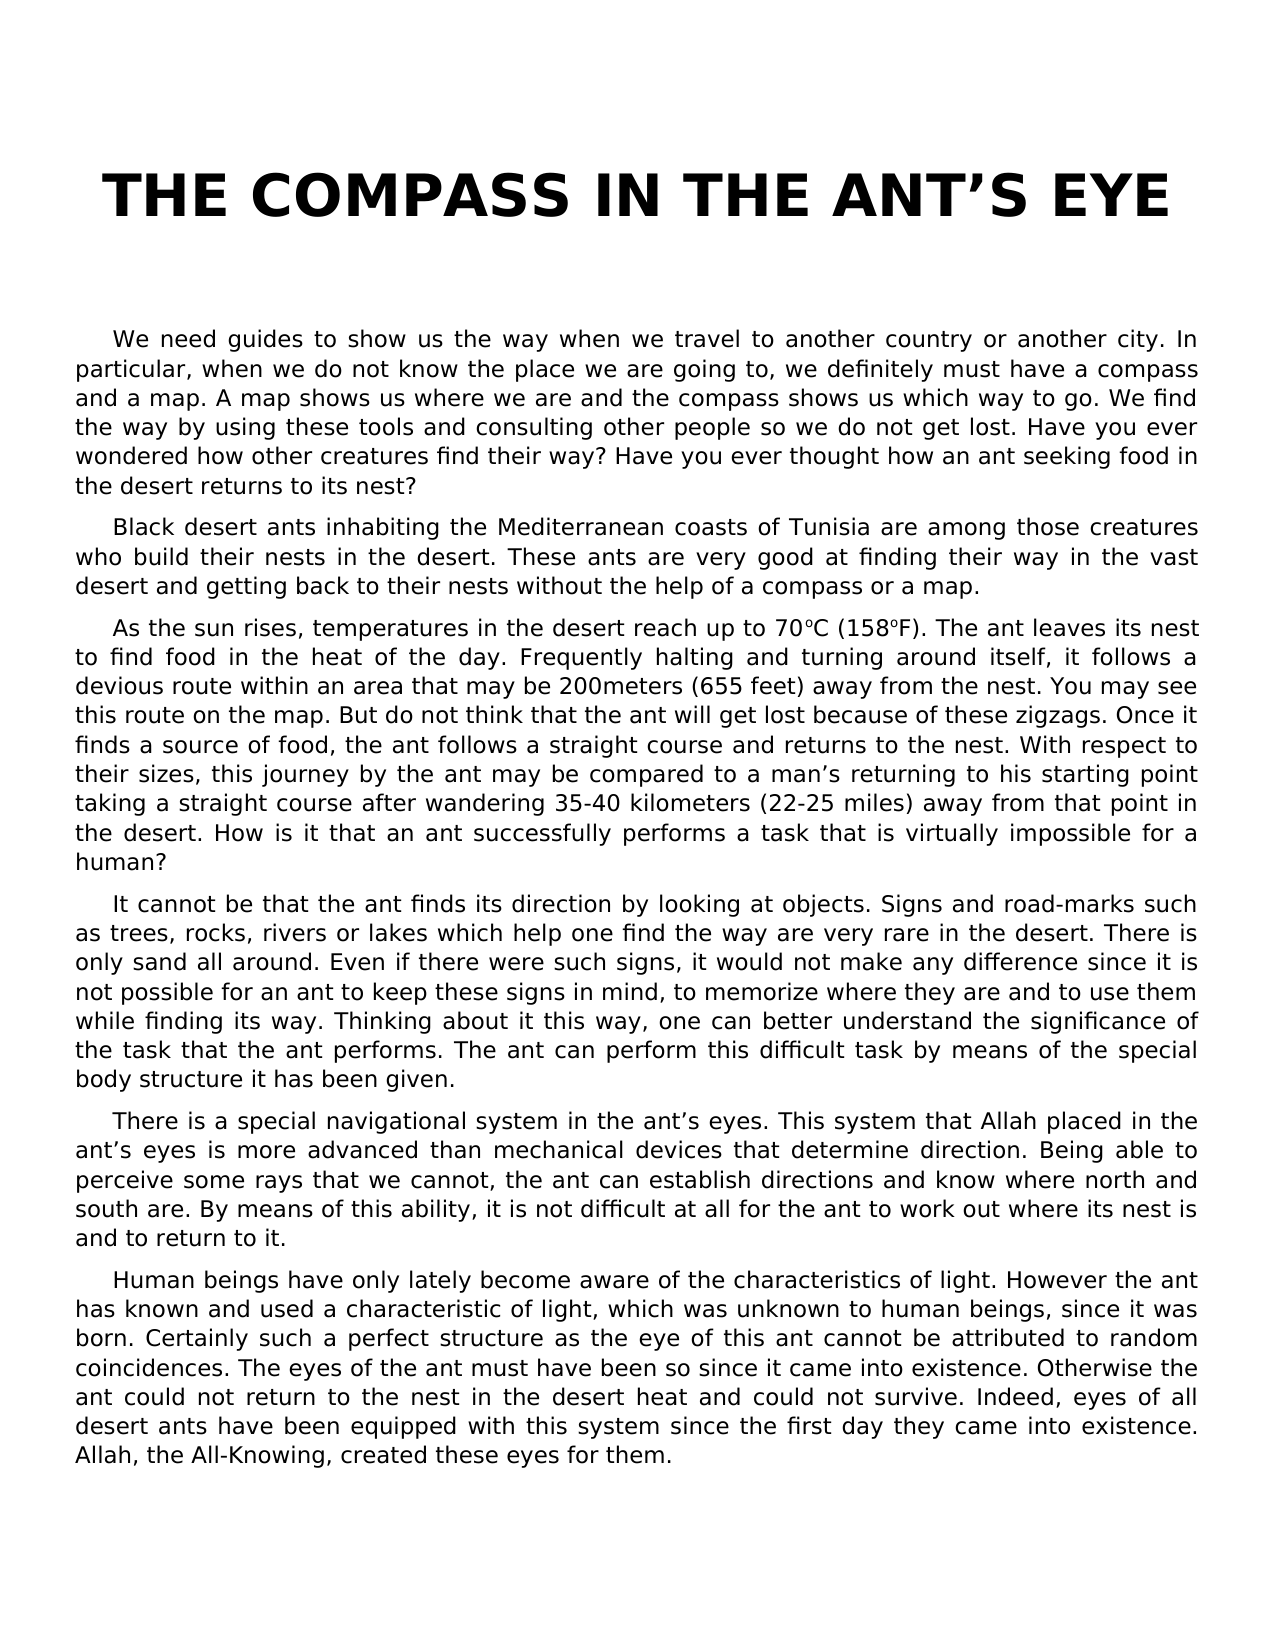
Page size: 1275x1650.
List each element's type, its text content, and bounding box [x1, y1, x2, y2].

text Human beings have only lately become aware of the characteristics of light. However the ant has known and used a characteristic of light, which was unknown to human beings, since it was born. Certainly such a perfect structure as the eye of this ant cannot be attributed to random coincidences. The eyes of the ant must have been so since it came into existence. Otherwise the ant could not return to the nest in the desert heat and could not survive. Indeed, eyes of all desert ants have been equipped with this system since the first day they came into existence. Allah, the All-Knowing, created these eyes for them. [75, 1267, 1200, 1469]
subtitle THE COMPASS IN THE ANT’S EYE [75, 162, 1200, 230]
text We need guides to show us the way when we travel to another country or another city. In particular, when we do not know the place we are going to, we definitely must have a compass and a map. A map shows us where we are and the compass shows us which way to go. We find the way by using these tools and consulting other people so we do not get lost. Have you ever wondered how other creatures find their way? Have you ever thought how an ant seeking food in the desert returns to its nest? [75, 326, 1200, 499]
text There is a special navigational system in the ant’s eyes. This system that Allah placed in the ant’s eyes is more advanced than mechanical devices that determine direction. Being able to perceive some rays that we cannot, the ant can establish directions and know where north and south are. By means of this ability, it is not difficult at all for the ant to work out where its nest is and to return to it. [75, 1108, 1200, 1252]
text As the sun rises, temperatures in the desert reach up to 70oC (158oF). The ant leaves its nest to find food in the heat of the day. Frequently halting and turning around itself, it follows a devious route within an area that may be 200meters (655 feet) away from the nest. You may see this route on the map. But do not think that the ant will get lost because of these zigzags. Once it finds a source of food, the ant follows a straight course and returns to the nest. With respect to their sizes, this journey by the ant may be compared to a man’s returning to his starting point taking a straight course after wandering 35-40 kilometers (22-25 miles) away from that point in the desert. How is it that an ant successfully performs a task that is virtually impossible for a human? [75, 615, 1200, 876]
text It cannot be that the ant finds its direction by looking at objects. Signs and road-marks such as trees, rocks, rivers or lakes which help one find the way are very rare in the desert. There is only sand all around. Even if there were such signs, it would not make any difference since it is not possible for an ant to keep these signs in mind, to memorize where they are and to use them while finding its way. Thinking about it this way, one can better understand the significance of the task that the ant performs. The ant can perform this difficult task by means of the special body structure it has been given. [75, 891, 1200, 1093]
text Black desert ants inhabiting the Mediterranean coasts of Tunisia are among those creatures who build their nests in the desert. These ants are very good at finding their way in the vast desert and getting back to their nests without the help of a compass or a map. [75, 514, 1200, 600]
